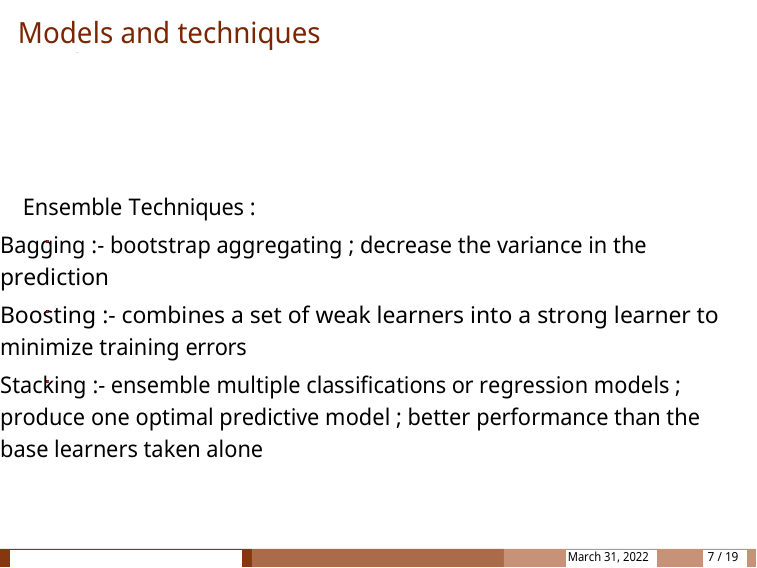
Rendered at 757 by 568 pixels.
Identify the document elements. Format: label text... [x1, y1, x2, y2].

text Stacking :- ensemble multiple classifications or regression models ; produce one optimal predictive model ; better performance than the base learners taken alone [0, 369, 738, 464]
text Bagging :- bootstrap aggregating ; decrease the variance in the prediction [0, 229, 732, 292]
text Ensemble Techniques : [23, 191, 756, 222]
text Boosting :- combines a set of weak learners into a strong learner to minimize training errors [0, 299, 738, 362]
